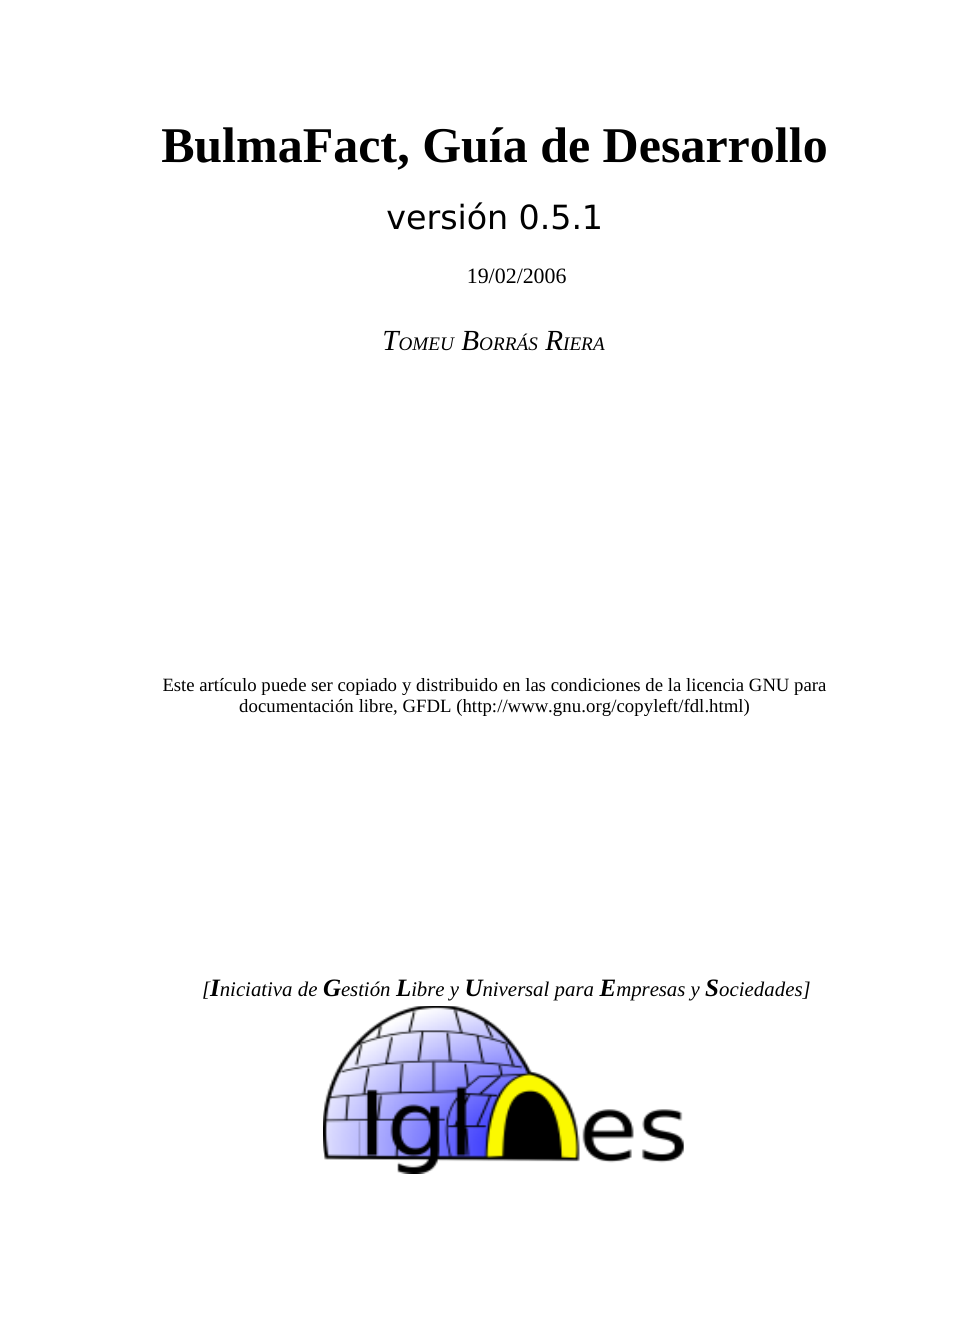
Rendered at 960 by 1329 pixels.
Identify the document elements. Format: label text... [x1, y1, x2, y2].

text Tomeu Borrás Riera [118, 325, 871, 357]
text 19/02/2006 [118, 249, 871, 288]
picture [323, 1006, 684, 1174]
text Este artículo puede ser copiado y distribuido en las condiciones de la licencia GNU para documentación libre, GFDL (http://www.gnu.org/copyleft/fdl.html) [118, 675, 871, 717]
subtitle versión 0.5.1 [118, 198, 871, 237]
title BulmaFact, Guía de Desarrollo [118, 118, 871, 173]
